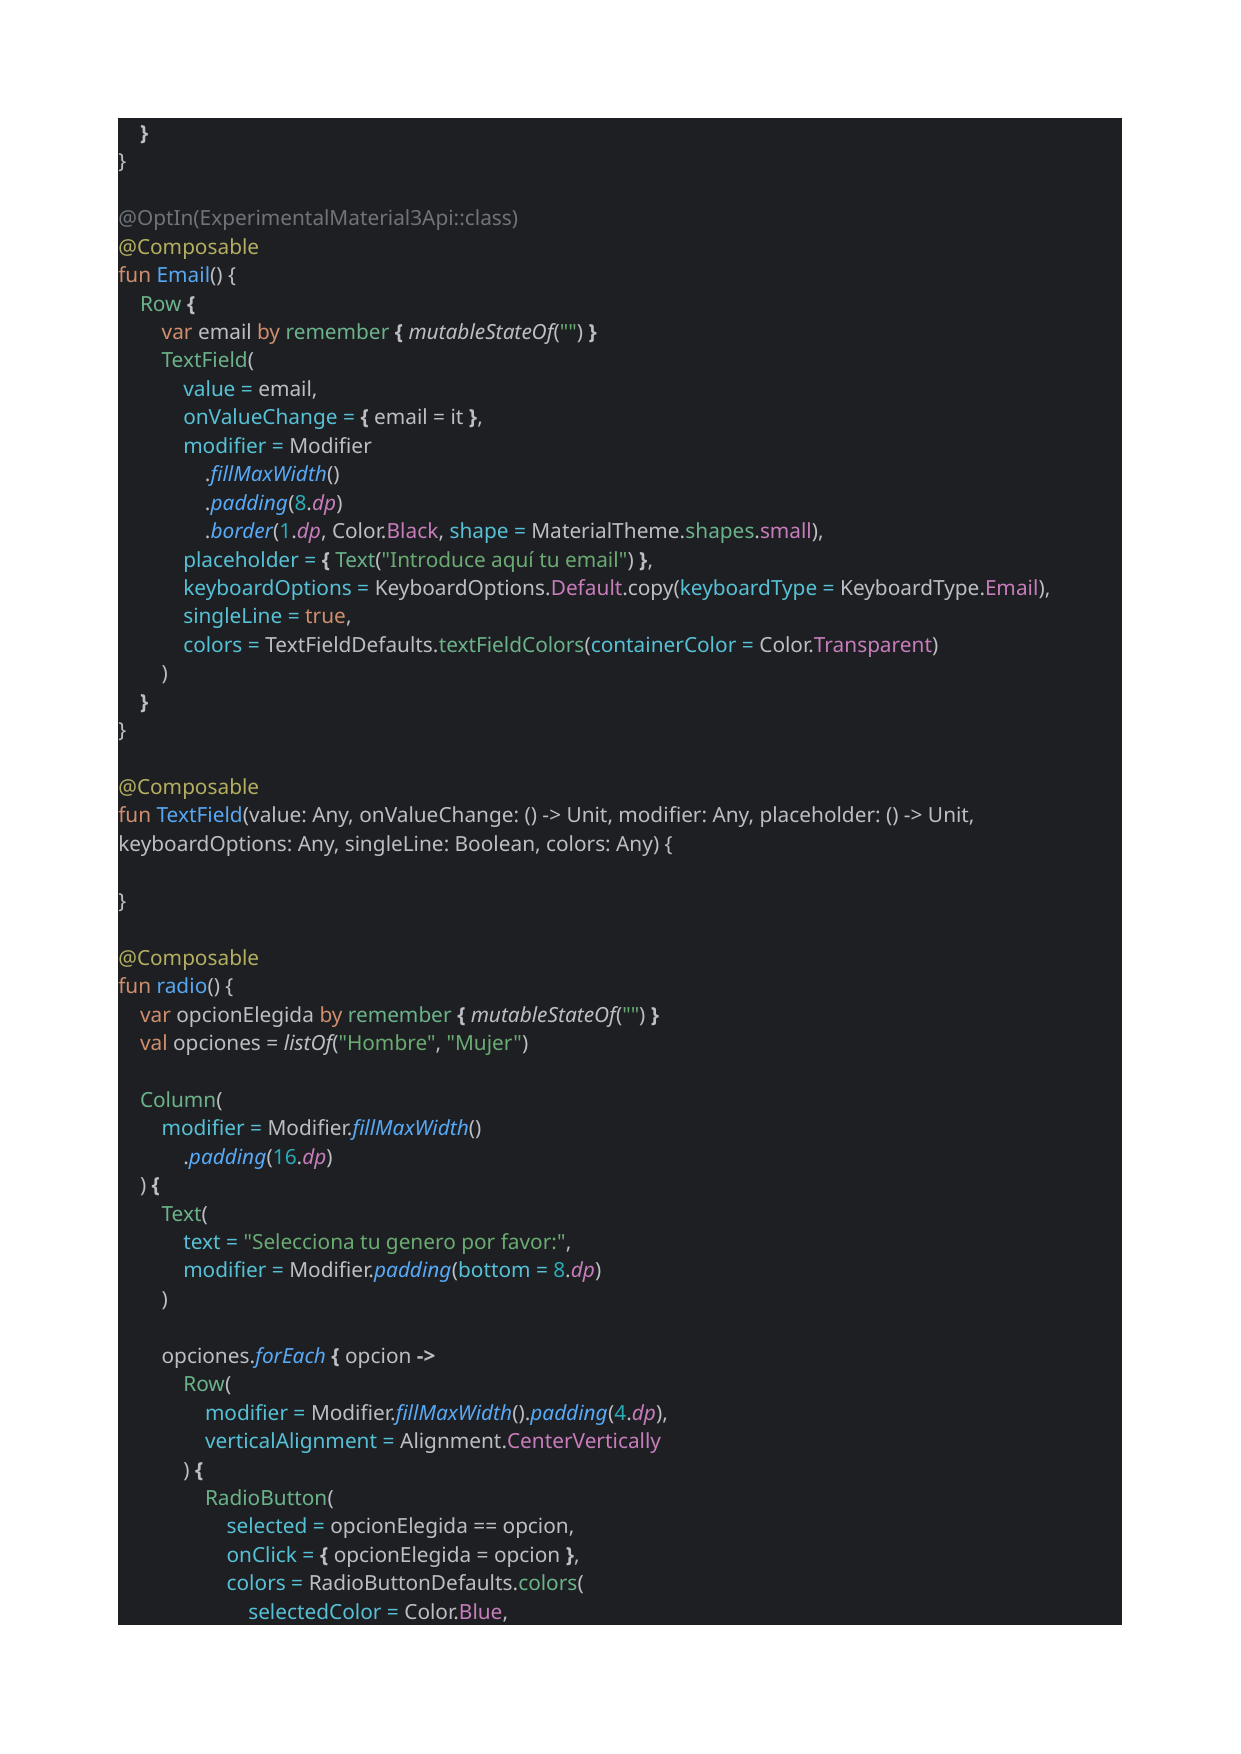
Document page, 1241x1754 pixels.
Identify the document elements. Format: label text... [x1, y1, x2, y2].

text } } @OptIn(ExperimentalMaterial3Api::class) @Composable fun Email() { Row { var email by remember { mutableStateOf("") } TextField( value = email, onValueChange = { email = it }, modifier = Modifier .fillMaxWidth() .padding(8.dp) .border(1.dp, Color.Black, shape = MaterialTheme.shapes.small), placeholder = { Text("Introduce aquí tu email") }, keyboardOptions = KeyboardOptions.Default.copy(keyboardType = KeyboardType.Email), singleLine = true, colors = TextFieldDefaults.textFieldColors(containerColor = Color.Transparent) ) } } @Composable fun TextField(value: Any, onValueChange: () -> Unit, modifier: Any, placeholder: () -> Unit, keyboardOptions: Any, singleLine: Boolean, colors: Any) { } @Composable fun radio() { var opcionElegida by remember { mutableStateOf("") } val opciones = listOf("Hombre", "Mujer") Column( modifier = Modifier.fillMaxWidth() .padding(16.dp) ) { Text( text = "Selecciona tu genero por favor:", modifier = Modifier.padding(bottom = 8.dp) ) opciones.forEach { opcion -> Row( modifier = Modifier.fillMaxWidth().padding(4.dp), verticalAlignment = Alignment.CenterVertically ) { RadioButton( selected = opcionElegida == opcion, onClick = { opcionElegida = opcion }, colors = RadioButtonDefaults.colors( selectedColor = Color.Blue, [118, 118, 1122, 1625]
